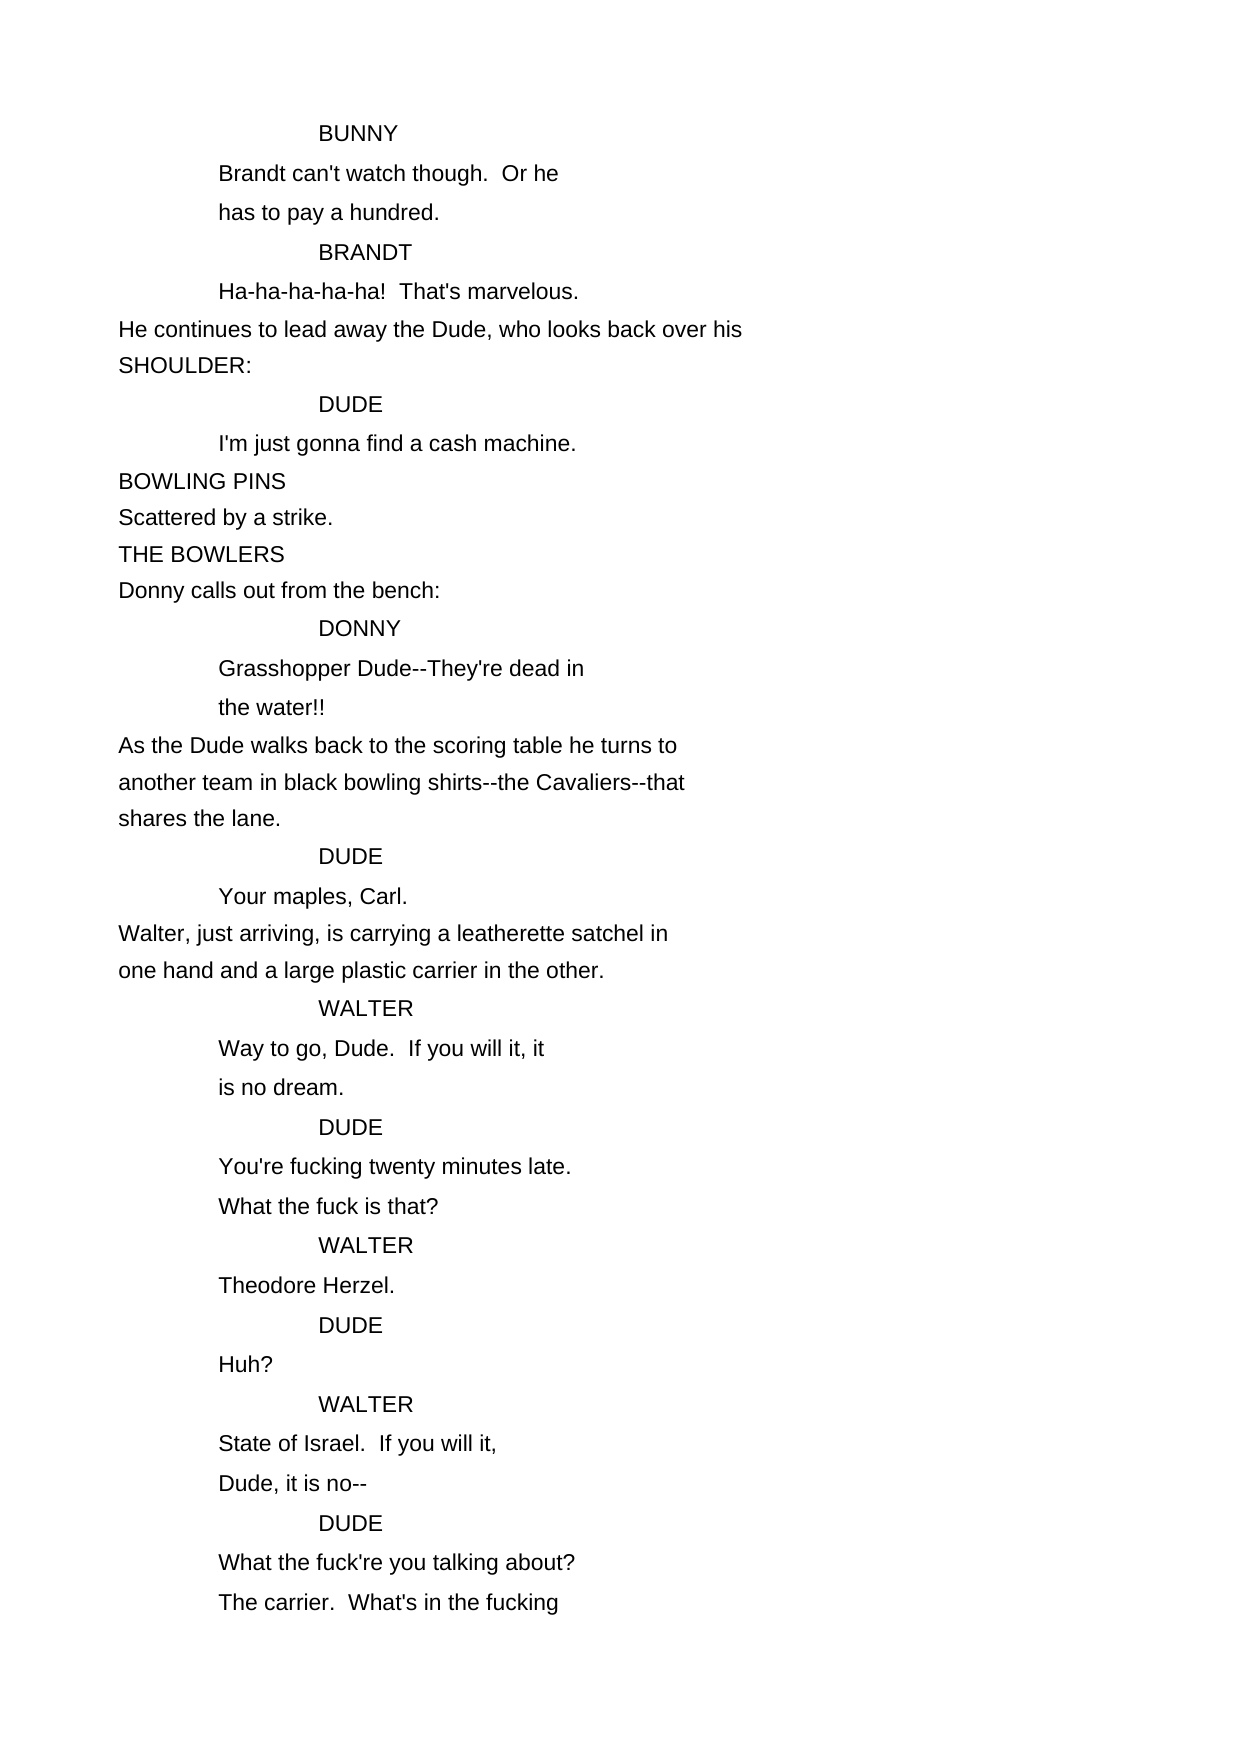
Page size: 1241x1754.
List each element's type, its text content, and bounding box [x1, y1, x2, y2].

text Scattered by a strike. [118, 504, 1122, 531]
text Huh? [118, 1349, 1122, 1378]
text Way to go, Dude. If you will it, it [118, 1033, 1122, 1061]
text one hand and a large plastic carrier in the other. [118, 957, 1122, 983]
text DUDE [118, 389, 1122, 417]
text another team in black bowling shirts--the Cavaliers--that [118, 768, 1122, 795]
text WALTER [118, 1389, 1122, 1418]
text SHOULDER: [118, 352, 1122, 379]
text What the fuck're you talking about? [118, 1547, 1122, 1576]
text DUDE [118, 1310, 1122, 1338]
text WALTER [118, 993, 1122, 1022]
text Ha-ha-ha-ha-ha! That's marvelous. [118, 276, 1122, 305]
text BOWLING PINS [118, 468, 1122, 494]
text WALTER [118, 1231, 1122, 1259]
text The carrier. What's in the fucking [118, 1587, 1122, 1616]
text Brandt can't watch though. Or he [118, 158, 1122, 186]
text BUNNY [118, 118, 1122, 147]
text I'm just gonna find a cash machine. [118, 428, 1122, 457]
text DUDE [118, 1508, 1122, 1536]
text Your maples, Carl. [118, 881, 1122, 909]
text BRANDT [118, 237, 1122, 266]
text DUDE [118, 841, 1122, 870]
text What the fuck is that? [118, 1191, 1122, 1220]
text Dude, it is no-- [118, 1468, 1122, 1497]
text Theodore Herzel. [118, 1270, 1122, 1299]
text is no dream. [118, 1072, 1122, 1101]
text Grasshopper Dude--They're dead in [118, 653, 1122, 682]
text Donny calls out from the bench: [118, 577, 1122, 603]
text He continues to lead away the Dude, who looks back over his [118, 316, 1122, 342]
text State of Israel. If you will it, [118, 1428, 1122, 1457]
text shares the lane. [118, 805, 1122, 831]
text the water!! [118, 692, 1122, 721]
text Walter, just arriving, is carrying a leatherette satchel in [118, 920, 1122, 947]
text As the Dude walks back to the scoring table he turns to [118, 732, 1122, 758]
text has to pay a hundred. [118, 197, 1122, 226]
text THE BOWLERS [118, 541, 1122, 567]
text You're fucking twenty minutes late. [118, 1151, 1122, 1180]
text DONNY [118, 613, 1122, 642]
text DUDE [118, 1112, 1122, 1141]
